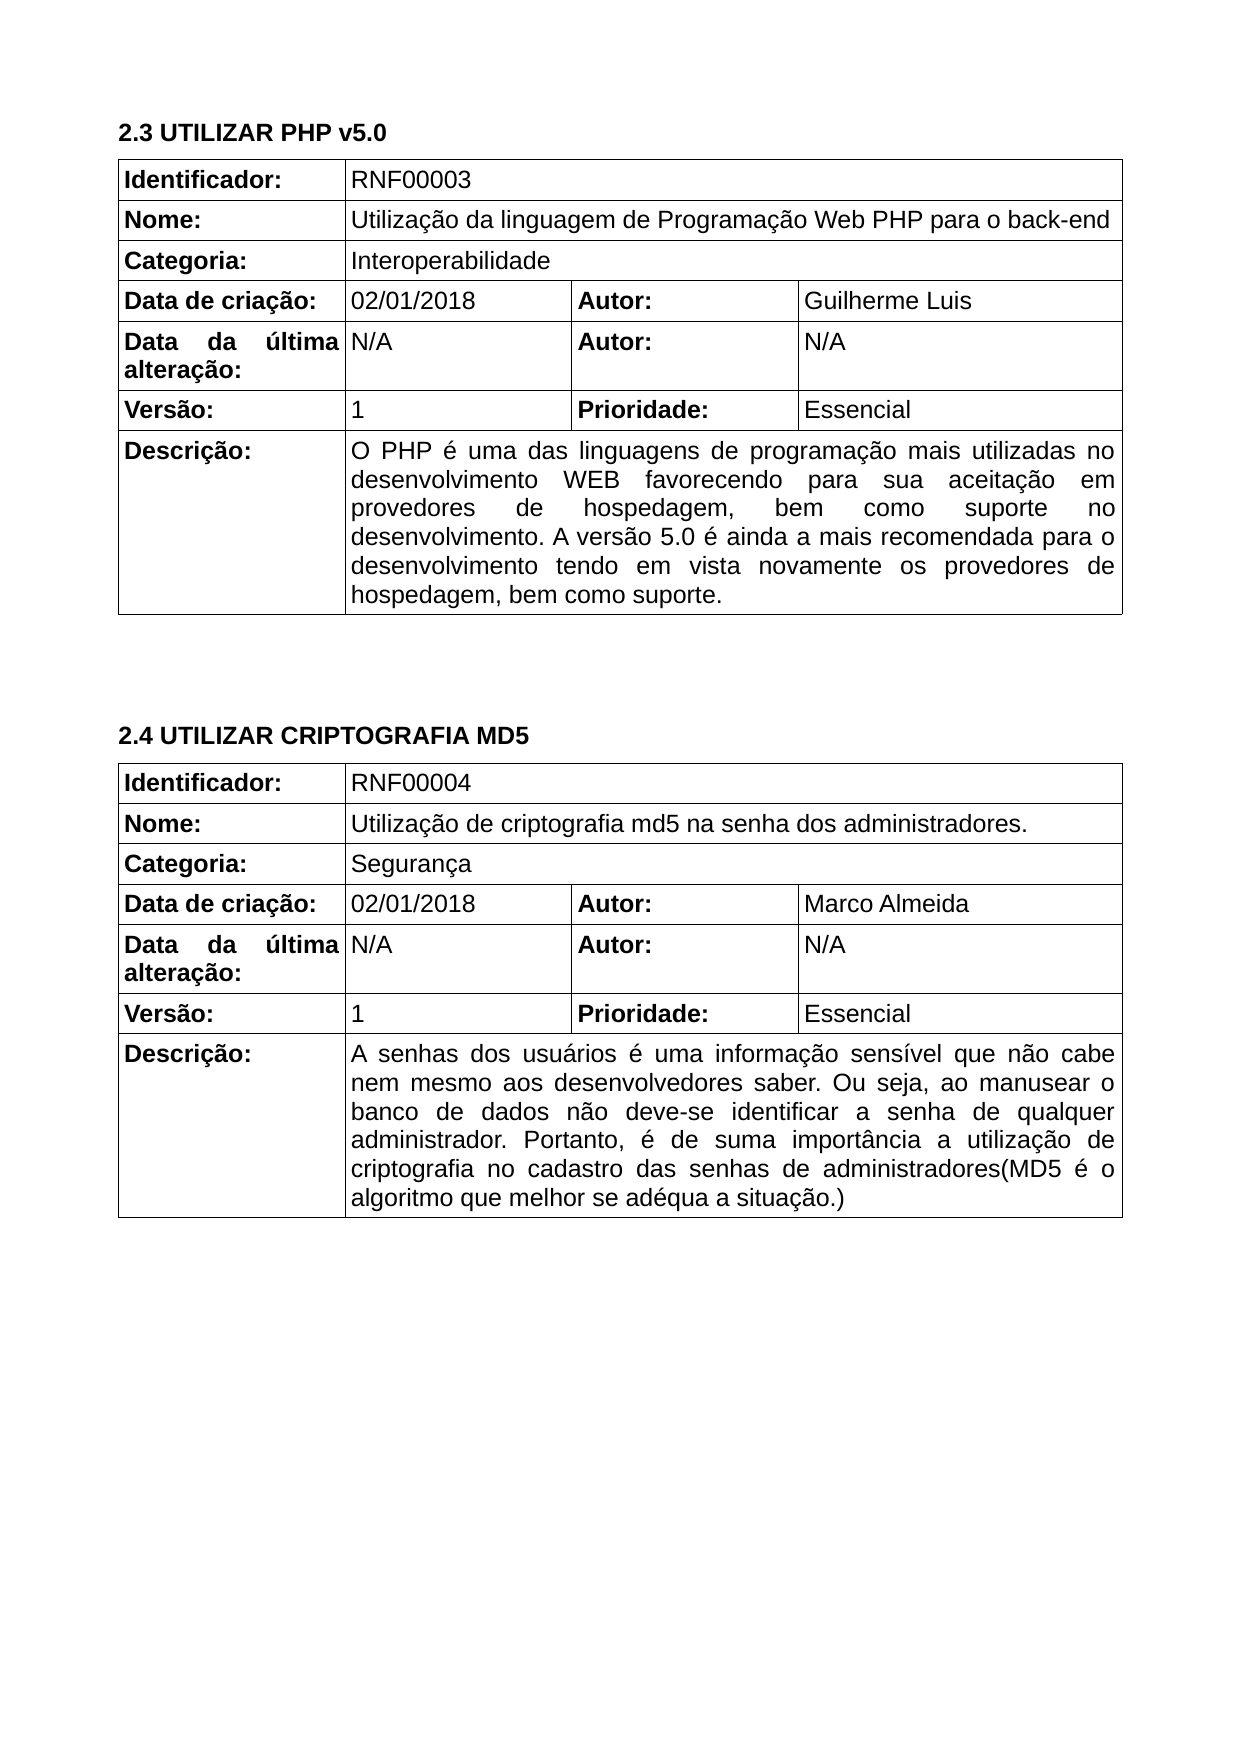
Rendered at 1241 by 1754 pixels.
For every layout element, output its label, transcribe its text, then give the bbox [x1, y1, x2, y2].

table_cell Essencial [799, 391, 1122, 430]
table_cell Utilização DE CRIPTOGRAFIA MD5 NA SENHA DOS ADMINISTRADORES. [346, 804, 1122, 843]
table_cell Utilização da linguagem de Programação Web PHP para o back-end [346, 201, 1122, 240]
table_cell Guilherme Luis [799, 281, 1122, 321]
table_cell Data da última alteração: [119, 322, 345, 390]
table_cell 02/01/2018 [346, 281, 571, 321]
table_cell Categoria: [119, 241, 345, 280]
subtitle 2.4 UTILIZAR CRIPTOGRAFIA MD5 [118, 721, 1122, 750]
table_cell Nome: [119, 201, 345, 240]
table_cell N/A [346, 322, 571, 390]
table_cell Descrição: [119, 1034, 345, 1217]
table_cell Descrição: [119, 431, 345, 614]
table_cell Marco Almeida [799, 885, 1122, 924]
table_cell N/A [799, 925, 1122, 993]
table_header Identificador: [119, 160, 345, 200]
table_cell N/A [799, 322, 1122, 390]
table_cell 1 [346, 391, 571, 430]
table_cell Autor: [572, 925, 798, 993]
table_cell Autor: [572, 322, 798, 390]
table_header Identificador: [119, 764, 345, 803]
table_cell Versão: [119, 994, 345, 1033]
table_cell Data de criação: [119, 885, 345, 924]
table_header RNF00003 [346, 160, 1122, 200]
table_cell Essencial [799, 994, 1122, 1033]
table_cell 02/01/2018 [346, 885, 571, 924]
table_cell O PHP é uma das linguagens de programação mais utilizadas no desenvolvimento WEB favorecendo para sua aceitação em provedores de hospedagem, bem como suporte no desenvolvimento. A versão 5.0 é ainda a mais recomendada para o desenvolvimento tendo em vista novamente os provedores de hospedagem, bem como suporte. [346, 431, 1122, 614]
table_cell Segurança [346, 844, 1122, 883]
table_cell Autor: [572, 885, 798, 924]
table_cell Prioridade: [572, 994, 798, 1033]
table_cell Data de criação: [119, 281, 345, 321]
table_cell Nome: [119, 804, 345, 843]
table_cell N/A [346, 925, 571, 993]
table_cell 1 [346, 994, 571, 1033]
table_cell Data da última alteração: [119, 925, 345, 993]
subtitle 2.3 UTILIZAR PHP v5.0 [118, 118, 1122, 147]
table_cell Categoria: [119, 844, 345, 883]
table_cell Versão: [119, 391, 345, 430]
table_cell Interoperabilidade [346, 241, 1122, 280]
table_cell Prioridade: [572, 391, 798, 430]
table_cell Autor: [572, 281, 798, 321]
table_header RNF00004 [346, 764, 1122, 803]
table_cell A senhas dos usuários é uma informação sensível que não cabe nem mesmo aos desenvolvedores saber. Ou seja, ao manusear o banco de dados não deve-se identificar a senha de qualquer administrador. Portanto, é de suma importância a utilização de criptografia no cadastro das senhas de administradores(MD5 é o algoritmo que melhor se adéqua a situação.) [346, 1034, 1122, 1217]
